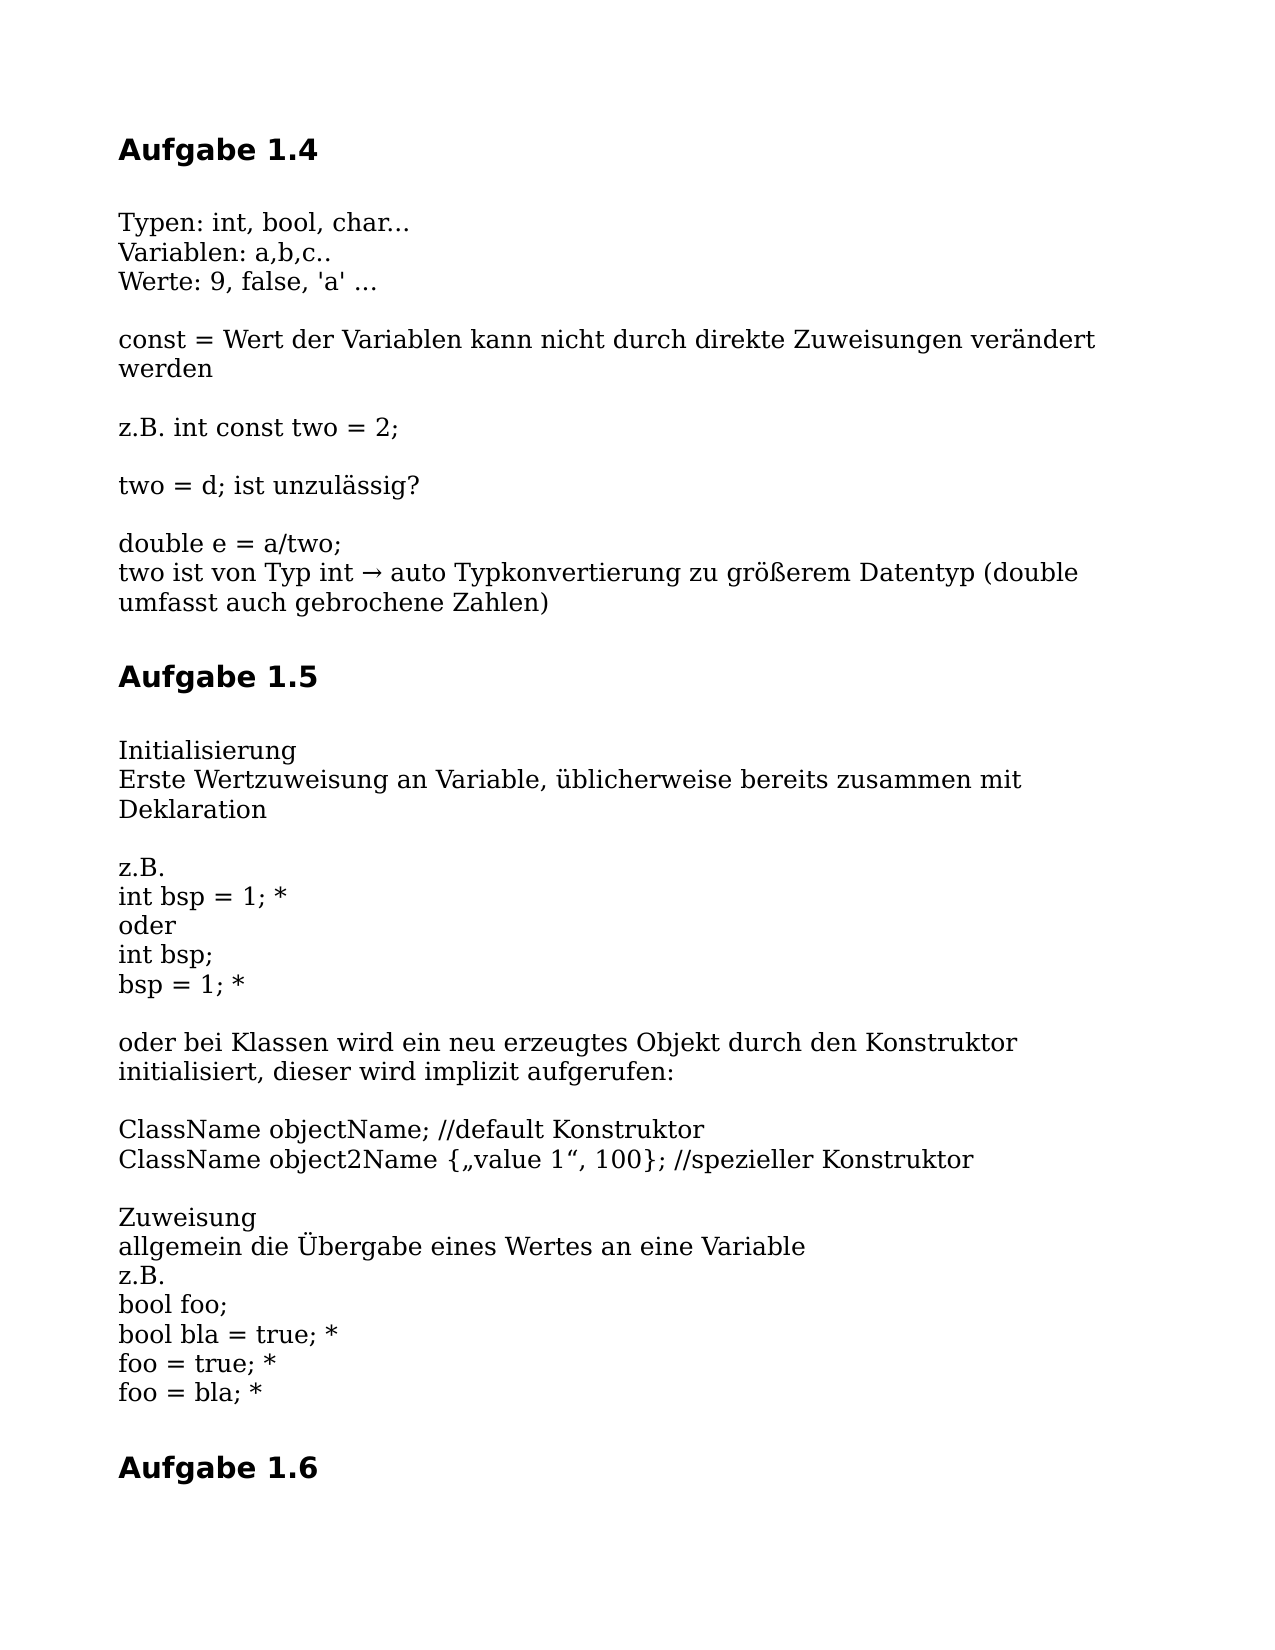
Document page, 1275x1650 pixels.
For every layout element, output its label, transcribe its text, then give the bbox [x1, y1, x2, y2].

text const = Wert der Variablen kann nicht durch direkte Zuweisungen verändert werden [118, 325, 1157, 383]
text ClassName object2Name {„value 1“, 100}; //spezieller Konstruktor [118, 1145, 1157, 1174]
text bsp = 1; * [118, 970, 1157, 999]
text Variablen: a,b,c.. [118, 238, 1157, 267]
text z.B. [118, 853, 1157, 882]
text int bsp; [118, 941, 1157, 970]
subtitle Aufgabe 1.4 [118, 133, 1157, 167]
text foo = true; * [118, 1349, 1157, 1378]
text ClassName objectName; //default Konstruktor [118, 1116, 1157, 1145]
text z.B. int const two = 2; [118, 413, 1157, 442]
text bool foo; [118, 1291, 1157, 1320]
text int bsp = 1; * [118, 882, 1157, 911]
text two ist von Typ int → auto Typkonvertierung zu größerem Datentyp (double umfasst auch gebrochene Zahlen) [118, 558, 1157, 617]
text Erste Wertzuweisung an Variable, üblicherweise bereits zusammen mit Deklaration [118, 766, 1157, 824]
text two = d; ist unzulässig? [118, 471, 1157, 500]
text Typen: int, bool, char... [118, 208, 1157, 238]
text oder [118, 911, 1157, 941]
subtitle Aufgabe 1.5 [118, 661, 1157, 695]
subtitle Aufgabe 1.6 [118, 1451, 1157, 1485]
text z.B. [118, 1261, 1157, 1291]
text Initialisierung [118, 736, 1157, 766]
text oder bei Klassen wird ein neu erzeugtes Objekt durch den Konstruktor initialisiert, dieser wird implizit aufgerufen: [118, 1028, 1157, 1086]
text double e = a/two; [118, 529, 1157, 558]
text foo = bla; * [118, 1378, 1157, 1407]
text Zuweisung [118, 1203, 1157, 1232]
text bool bla = true; * [118, 1320, 1157, 1349]
text Werte: 9, false, 'a' ... [118, 267, 1157, 296]
text allgemein die Übergabe eines Wertes an eine Variable [118, 1232, 1157, 1261]
